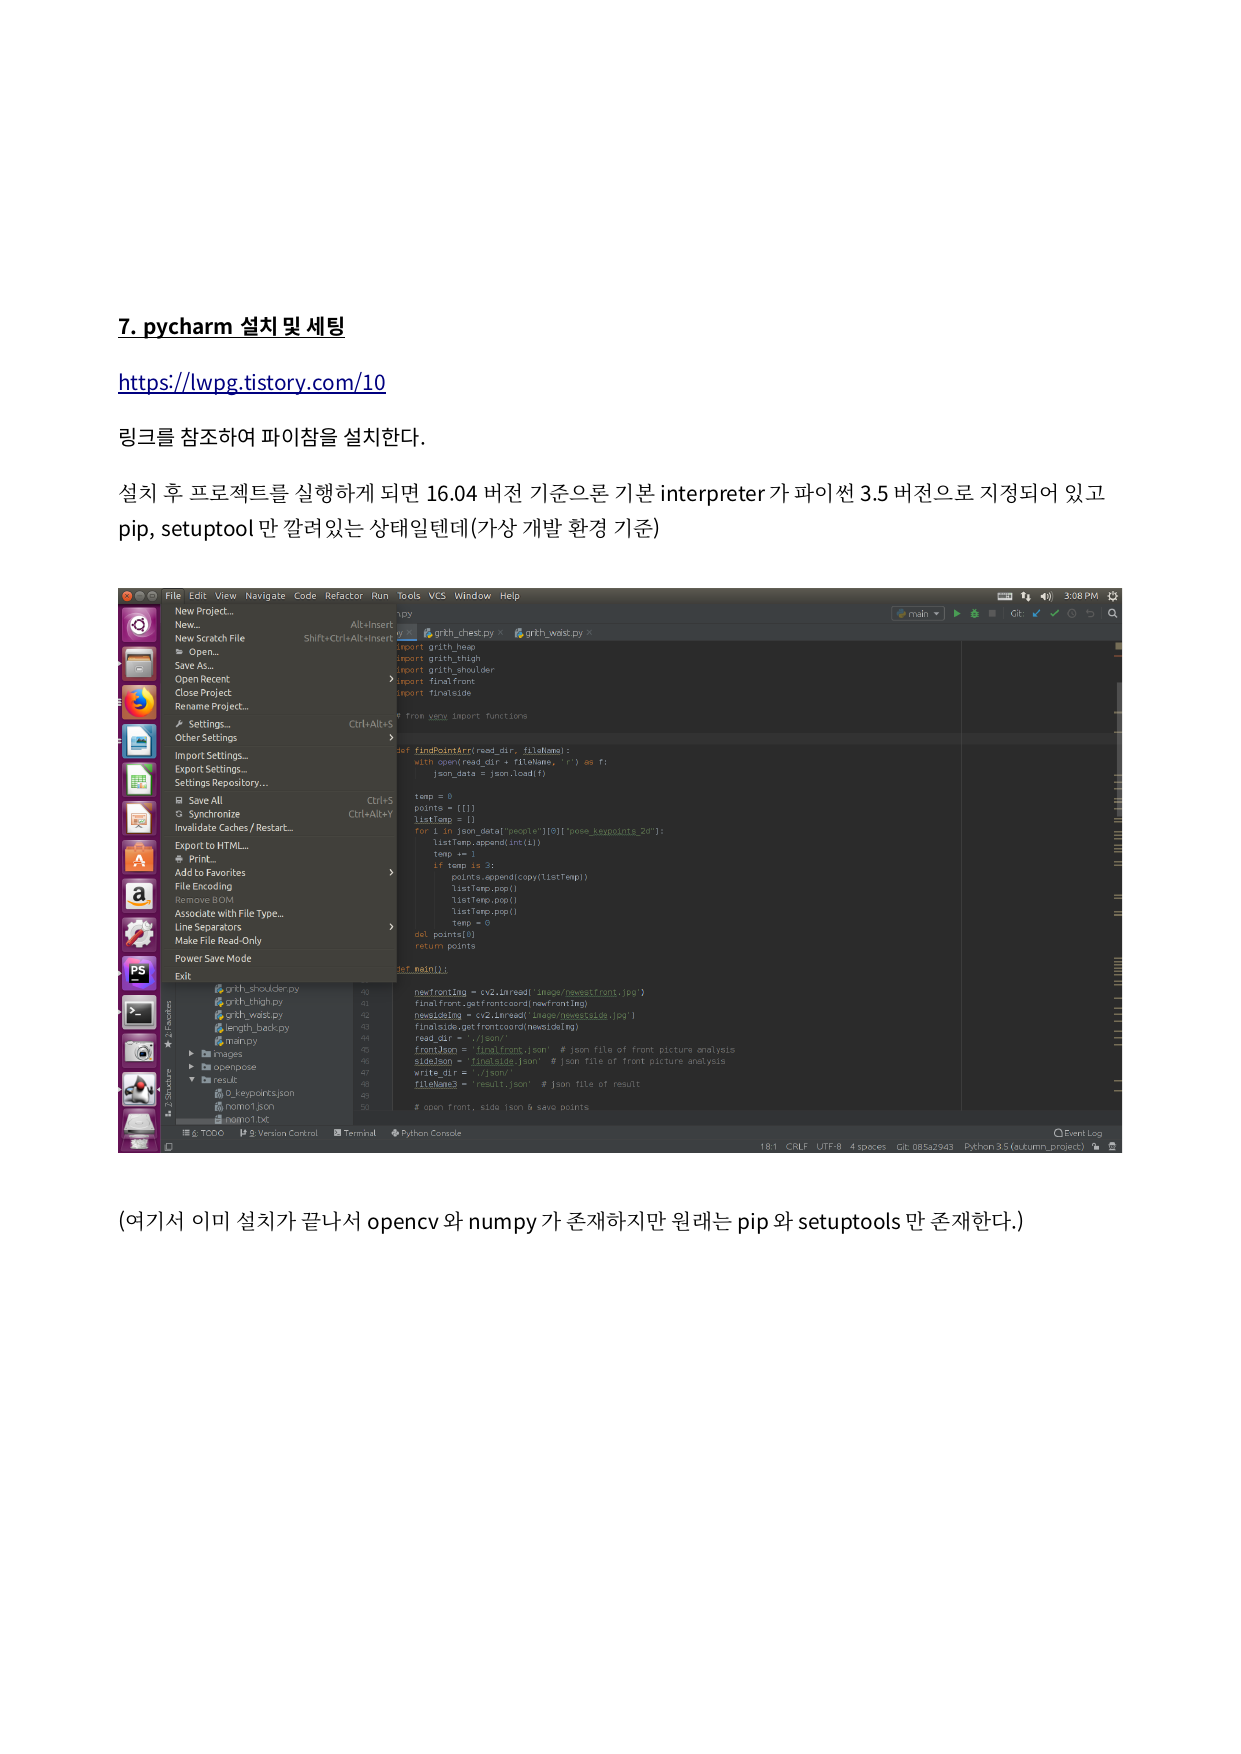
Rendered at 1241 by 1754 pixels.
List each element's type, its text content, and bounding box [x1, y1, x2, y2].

text 링크를 참조하여 파이참을 설치한다. [118, 422, 1122, 452]
text https://lwpg.tistory.com/10 [118, 366, 1122, 396]
picture [118, 588, 1123, 1153]
text 7. pycharm 설치 및 세팅 [118, 311, 1122, 341]
text 설치 후 프로젝트를 실행하게 되면 16.04 버전 기준으론 기본 interpreter가 파이썬 3.5버전으로 지정되어 있고 pip, setuptool만 깔려있는 상태일텐데(가상 개발 환경 기준) [118, 477, 1122, 542]
text (여기서 이미 설치가 끝나서 opencv와 numpy가 존재하지만 원래는 pip와 setuptools만 존재한다.) [118, 1205, 1122, 1235]
